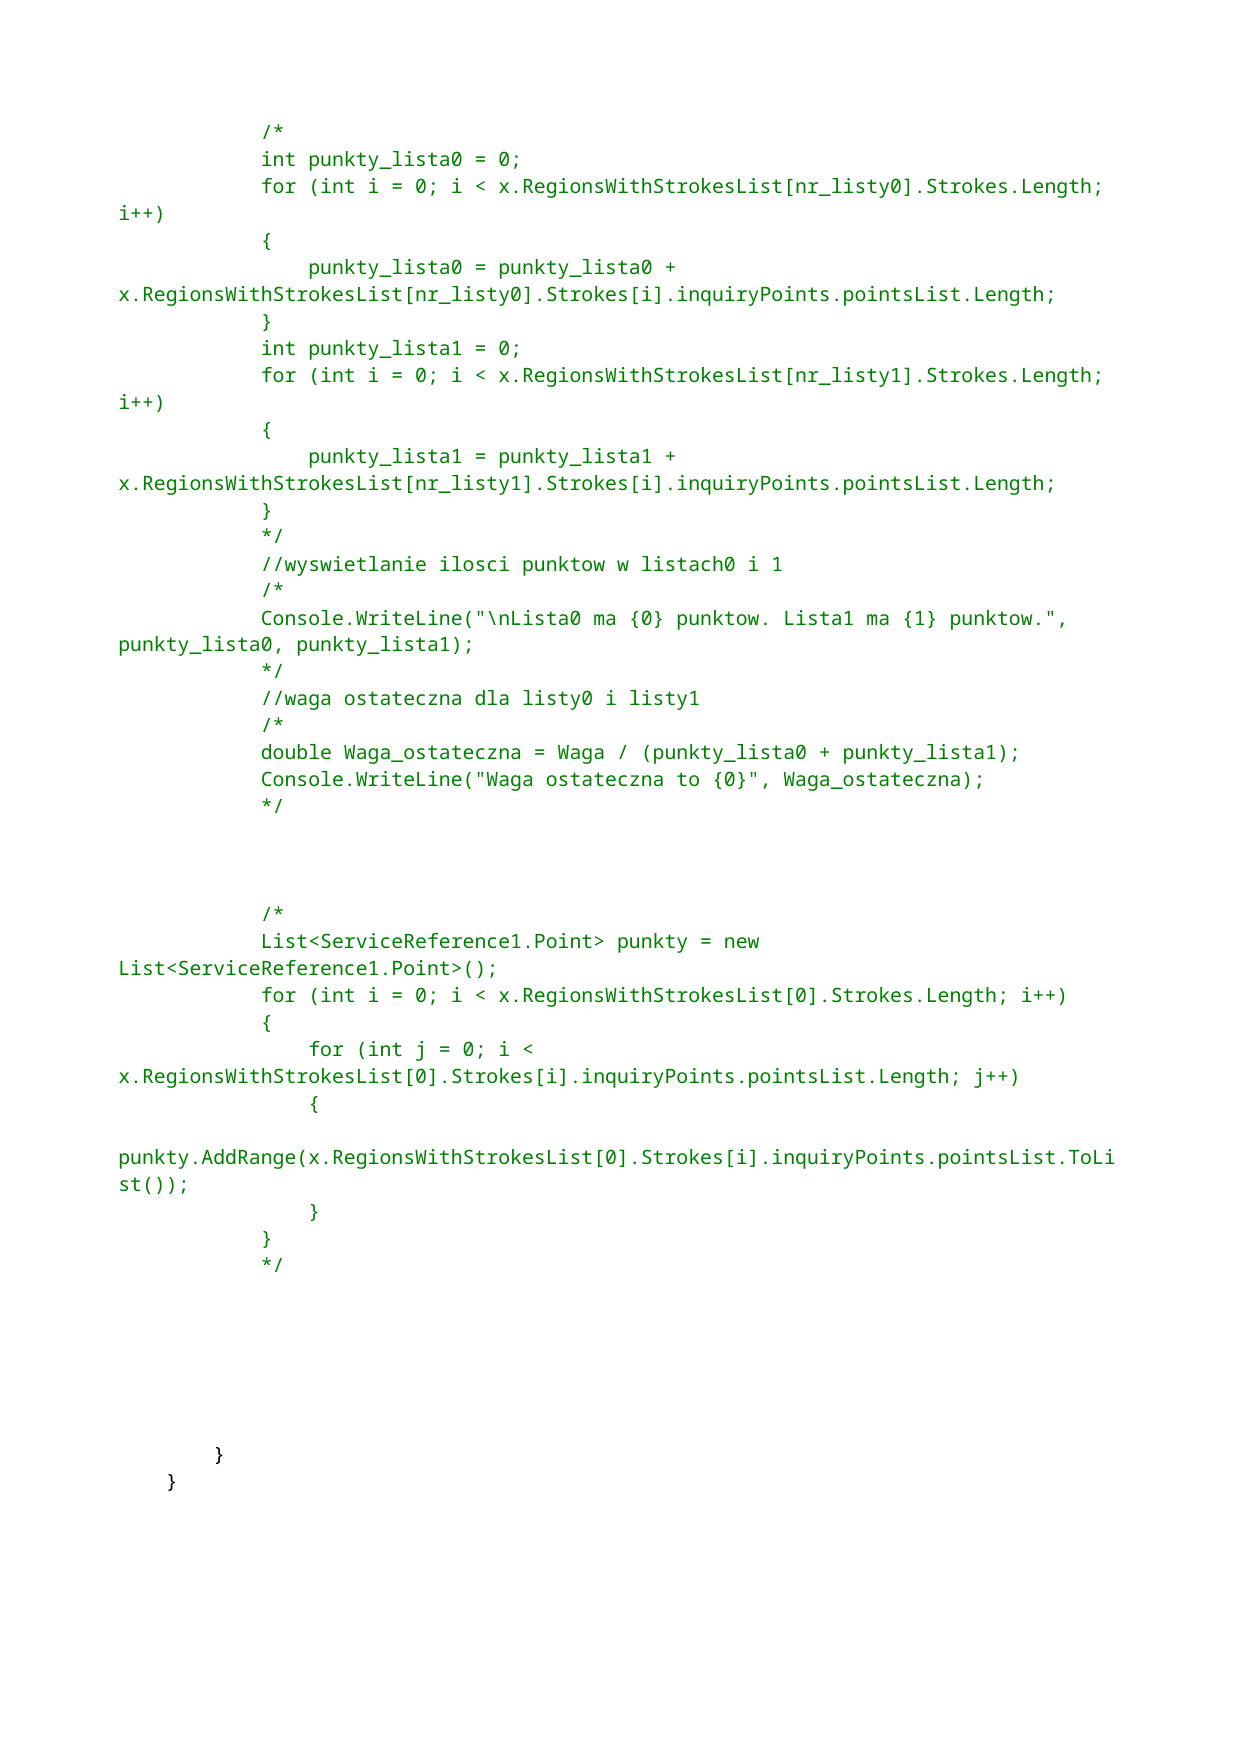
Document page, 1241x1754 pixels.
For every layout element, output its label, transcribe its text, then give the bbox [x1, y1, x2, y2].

text } [118, 496, 1122, 523]
text /* [118, 577, 1122, 604]
text for (int i = 0; i < x.RegionsWithStrokesList[nr_listy1].Strokes.Length; i++) [118, 361, 1122, 415]
text { [118, 1089, 1122, 1116]
text int punkty_lista1 = 0; [118, 334, 1122, 361]
text for (int i = 0; i < x.RegionsWithStrokesList[nr_listy0].Strokes.Length; i++) [118, 172, 1122, 226]
text { [118, 415, 1122, 442]
text /* [118, 901, 1122, 927]
text } [118, 1224, 1122, 1251]
text */ [118, 523, 1122, 550]
text Console.WriteLine("\nLista0 ma {0} punktow. Lista1 ma {1} punktow.", punkty_lista0, punkty_lista1); [118, 604, 1122, 658]
text */ [118, 793, 1122, 819]
text */ [118, 1251, 1122, 1278]
text /* [118, 712, 1122, 739]
text } [118, 1197, 1122, 1224]
text for (int j = 0; i < x.RegionsWithStrokesList[0].Strokes[i].inquiryPoints.pointsList.Length; j++) [118, 1035, 1122, 1089]
text List<ServiceReference1.Point> punkty = new List<ServiceReference1.Point>(); [118, 927, 1122, 981]
text */ [118, 658, 1122, 685]
text //wyswietlanie ilosci punktow w listach0 i 1 [118, 550, 1122, 577]
text double Waga_ostateczna = Waga / (punkty_lista0 + punkty_lista1); [118, 739, 1122, 766]
text int punkty_lista0 = 0; [118, 145, 1122, 172]
text punkty_lista1 = punkty_lista1 + x.RegionsWithStrokesList[nr_listy1].Strokes[i].inquiryPoints.pointsList.Length; [118, 442, 1122, 496]
text } [118, 1440, 1122, 1467]
text punkty_lista0 = punkty_lista0 + x.RegionsWithStrokesList[nr_listy0].Strokes[i].inquiryPoints.pointsList.Length; [118, 253, 1122, 307]
text } [118, 307, 1122, 334]
text /* [118, 118, 1122, 145]
text } [118, 1467, 1122, 1494]
text Console.WriteLine("Waga ostateczna to {0}", Waga_ostateczna); [118, 766, 1122, 793]
text { [118, 1008, 1122, 1035]
text { [118, 226, 1122, 253]
text for (int i = 0; i < x.RegionsWithStrokesList[0].Strokes.Length; i++) [118, 981, 1122, 1008]
text //waga ostateczna dla listy0 i listy1 [118, 685, 1122, 712]
text punkty.AddRange(x.RegionsWithStrokesList[0].Strokes[i].inquiryPoints.pointsList.ToList()); [118, 1116, 1122, 1197]
